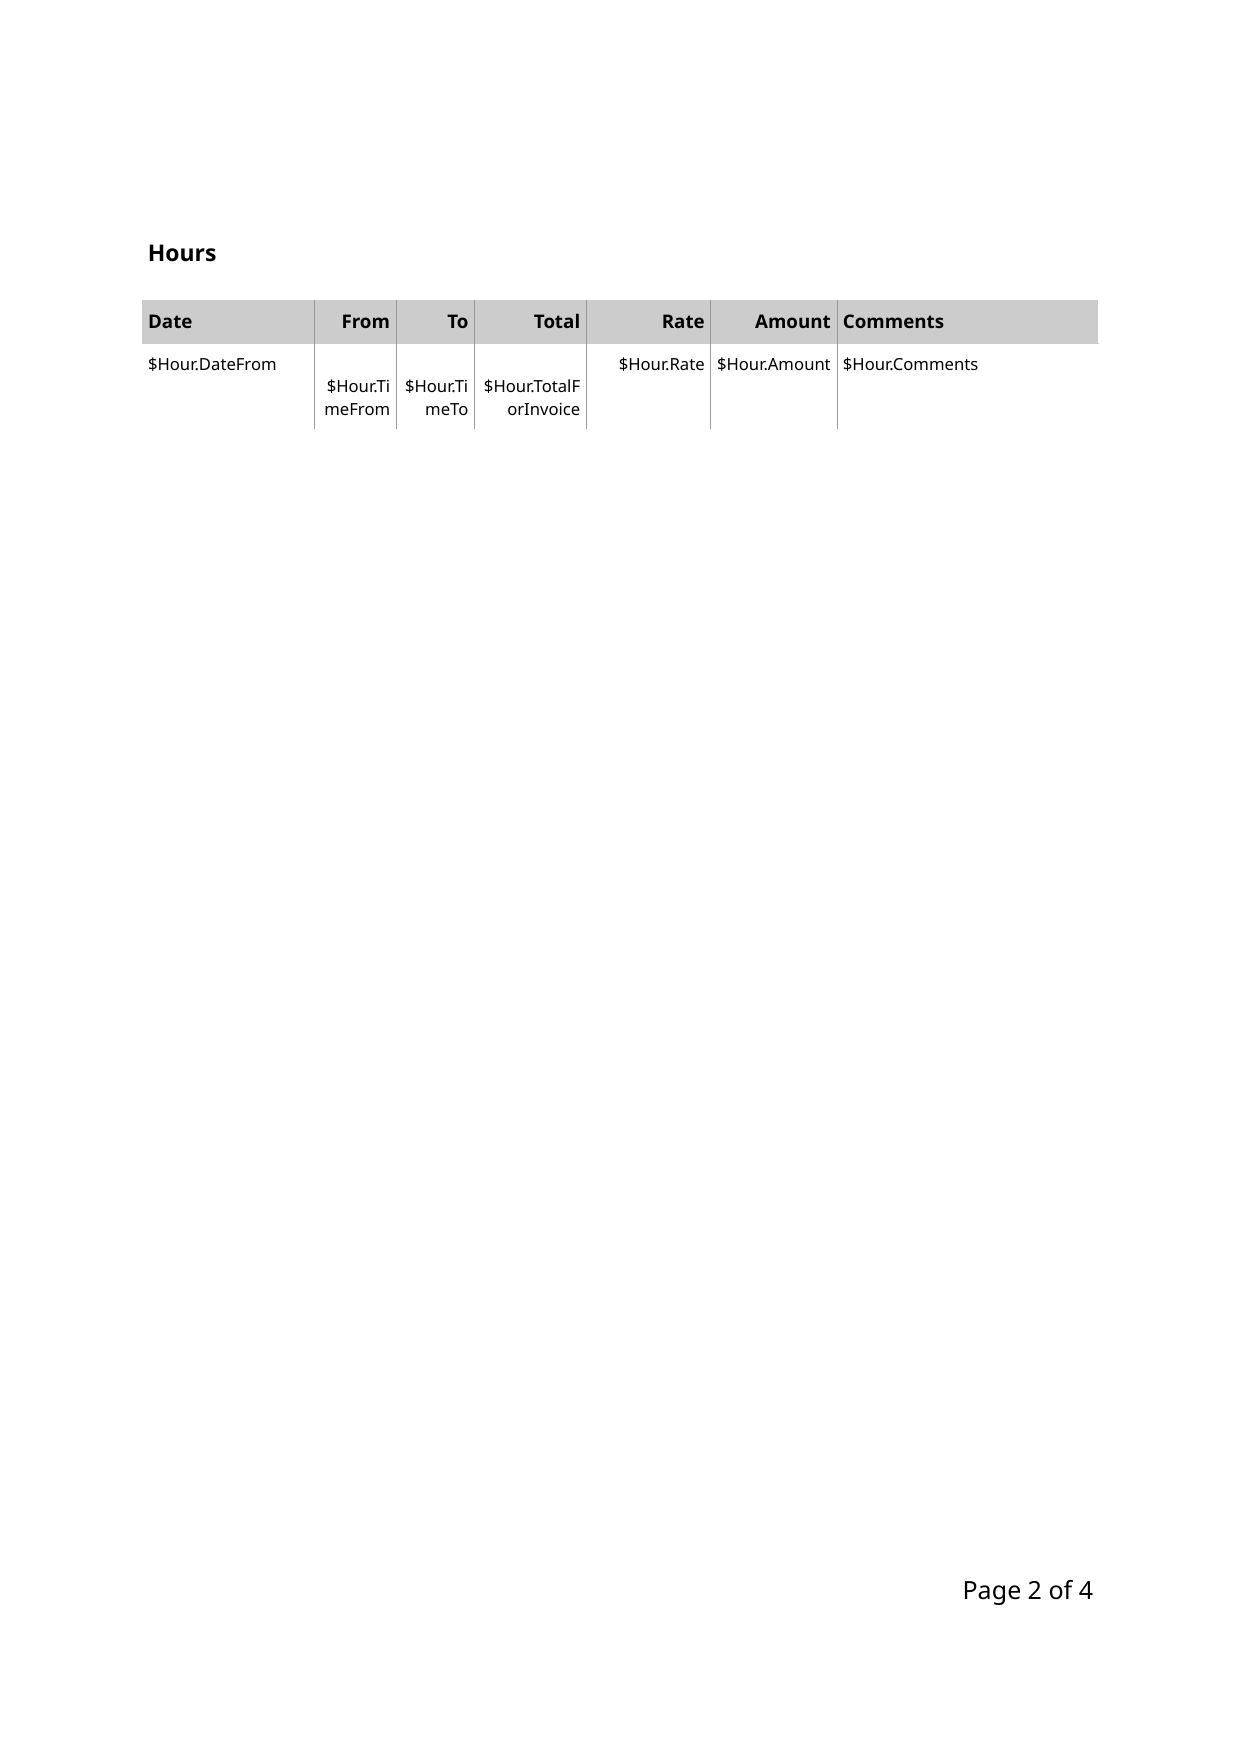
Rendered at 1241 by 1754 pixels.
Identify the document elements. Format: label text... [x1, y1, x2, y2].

table_cell $Hour.DateFrom [142, 344, 314, 429]
text Hours [148, 237, 1093, 268]
table_header Date [142, 300, 314, 343]
table_cell $Hour.TotalForInvoice [475, 344, 586, 429]
table_header Amount [711, 300, 837, 343]
table_cell $Hour.TimeTo [397, 344, 474, 429]
table_header Rate [587, 300, 710, 343]
table_header From [315, 300, 396, 343]
table_cell $Hour.TimeFrom [315, 344, 396, 429]
table_header Total [475, 300, 586, 343]
table_header Comments [838, 300, 1098, 343]
table_cell $Hour.Comments [838, 344, 1098, 429]
table_cell $Hour.Rate [587, 344, 710, 429]
table_cell $Hour.Amount [711, 344, 837, 429]
table_header To [397, 300, 474, 343]
